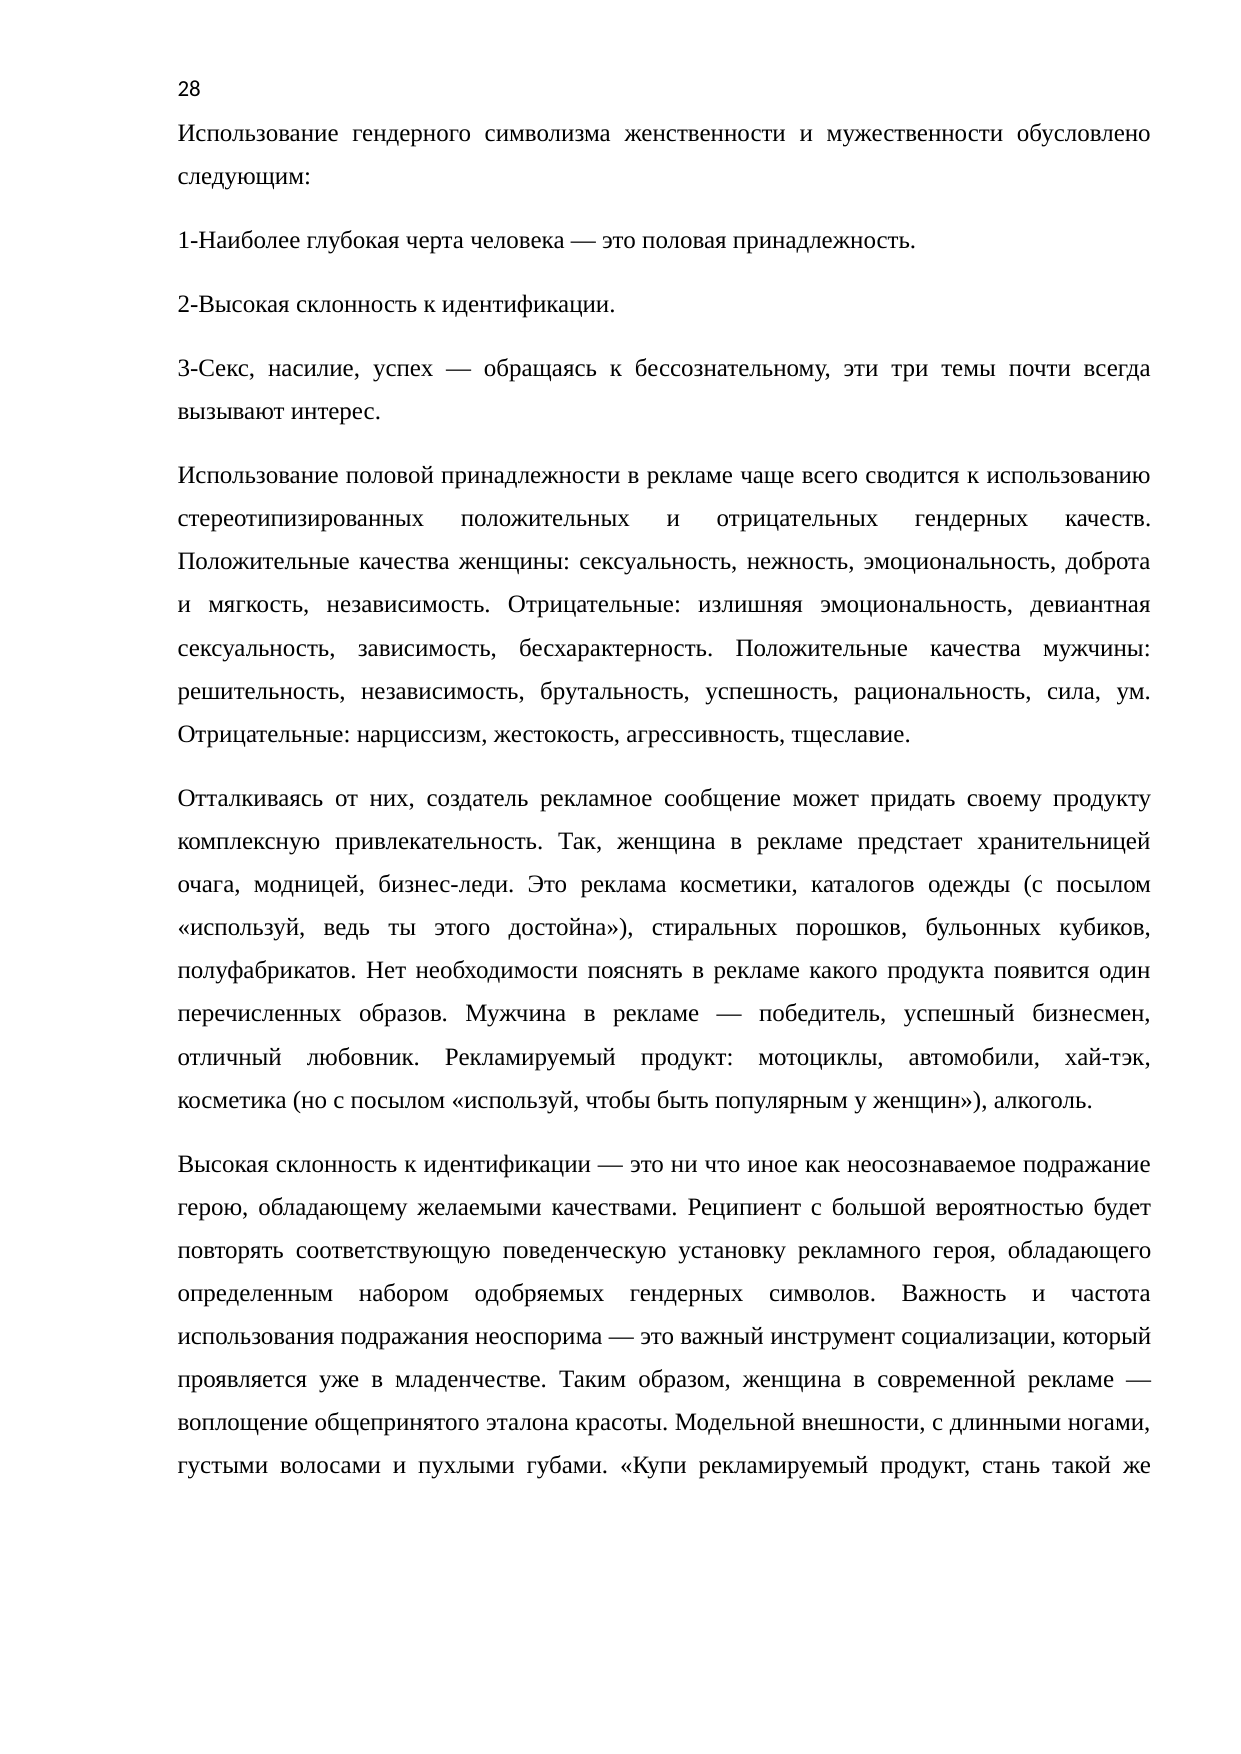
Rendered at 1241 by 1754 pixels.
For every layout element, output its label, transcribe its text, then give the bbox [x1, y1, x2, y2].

text 1-Наиболее глубокая черта человека — это половая принадлежность. [177, 225, 1152, 254]
text Высокая склонность к идентификации — это ни что иное как неосознаваемое подражание герою, обладающему желаемыми качествами. Реципиент с большой вероятностью будет повторять соответствующую поведенческую установку рекламного героя, обладающего определенным набором одобряемых гендерных символов. Важность и частота использования подражания неоспорима — это важный инструмент социализации, который проявляется уже в младенчестве. Таким образом, женщина в современной рекламе — воплощение общепринятого эталона красоты. Модельной внешности, с длинными ногами, густыми волосами и пухлыми губами. «Купи рекламируемый продукт, стань такой же [177, 1149, 1152, 1479]
text Отталкиваясь от них, создатель рекламное сообщение может придать своему продукту комплексную привлекательность. Так, женщина в рекламе предстает хранительницей очага, модницей, бизнес-леди. Это реклама косметики, каталогов одежды (с посылом «используй, ведь ты этого достойна»), стиральных порошков, бульонных кубиков, полуфабрикатов. Нет необходимости пояснять в рекламе какого продукта появится один перечисленных образов. Мужчина в рекламе — победитель, успешный бизнесмен, отличный любовник. Рекламируемый продукт: мотоциклы, автомобили, хай-тэк, косметика (но с посылом «используй, чтобы быть популярным у женщин»), алкоголь. [177, 783, 1152, 1113]
text Использование половой принадлежности в рекламе чаще всего сводится к использованию стереотипизированных положительных и отрицательных гендерных качеств. Положительные качества женщины: сексуальность, нежность, эмоциональность, доброта и мягкость, независимость. Отрицательные: излишняя эмоциональность, девиантная сексуальность, зависимость, бесхарактерность. Положительные качества мужчины: решительность, независимость, брутальность, успешность, рациональность, сила, ум. Отрицательные: нарциссизм, жестокость, агрессивность, тщеславие. [177, 460, 1152, 748]
text 3-Секс, насилие, успех — обращаясь к бессознательному, эти три темы почти всегда вызывают интерес. [177, 353, 1152, 425]
list 2-Высокая склонность к идентификации. [177, 289, 1152, 318]
text Использование гендерного символизма женственности и мужественности обусловлено следующим: [177, 118, 1152, 190]
